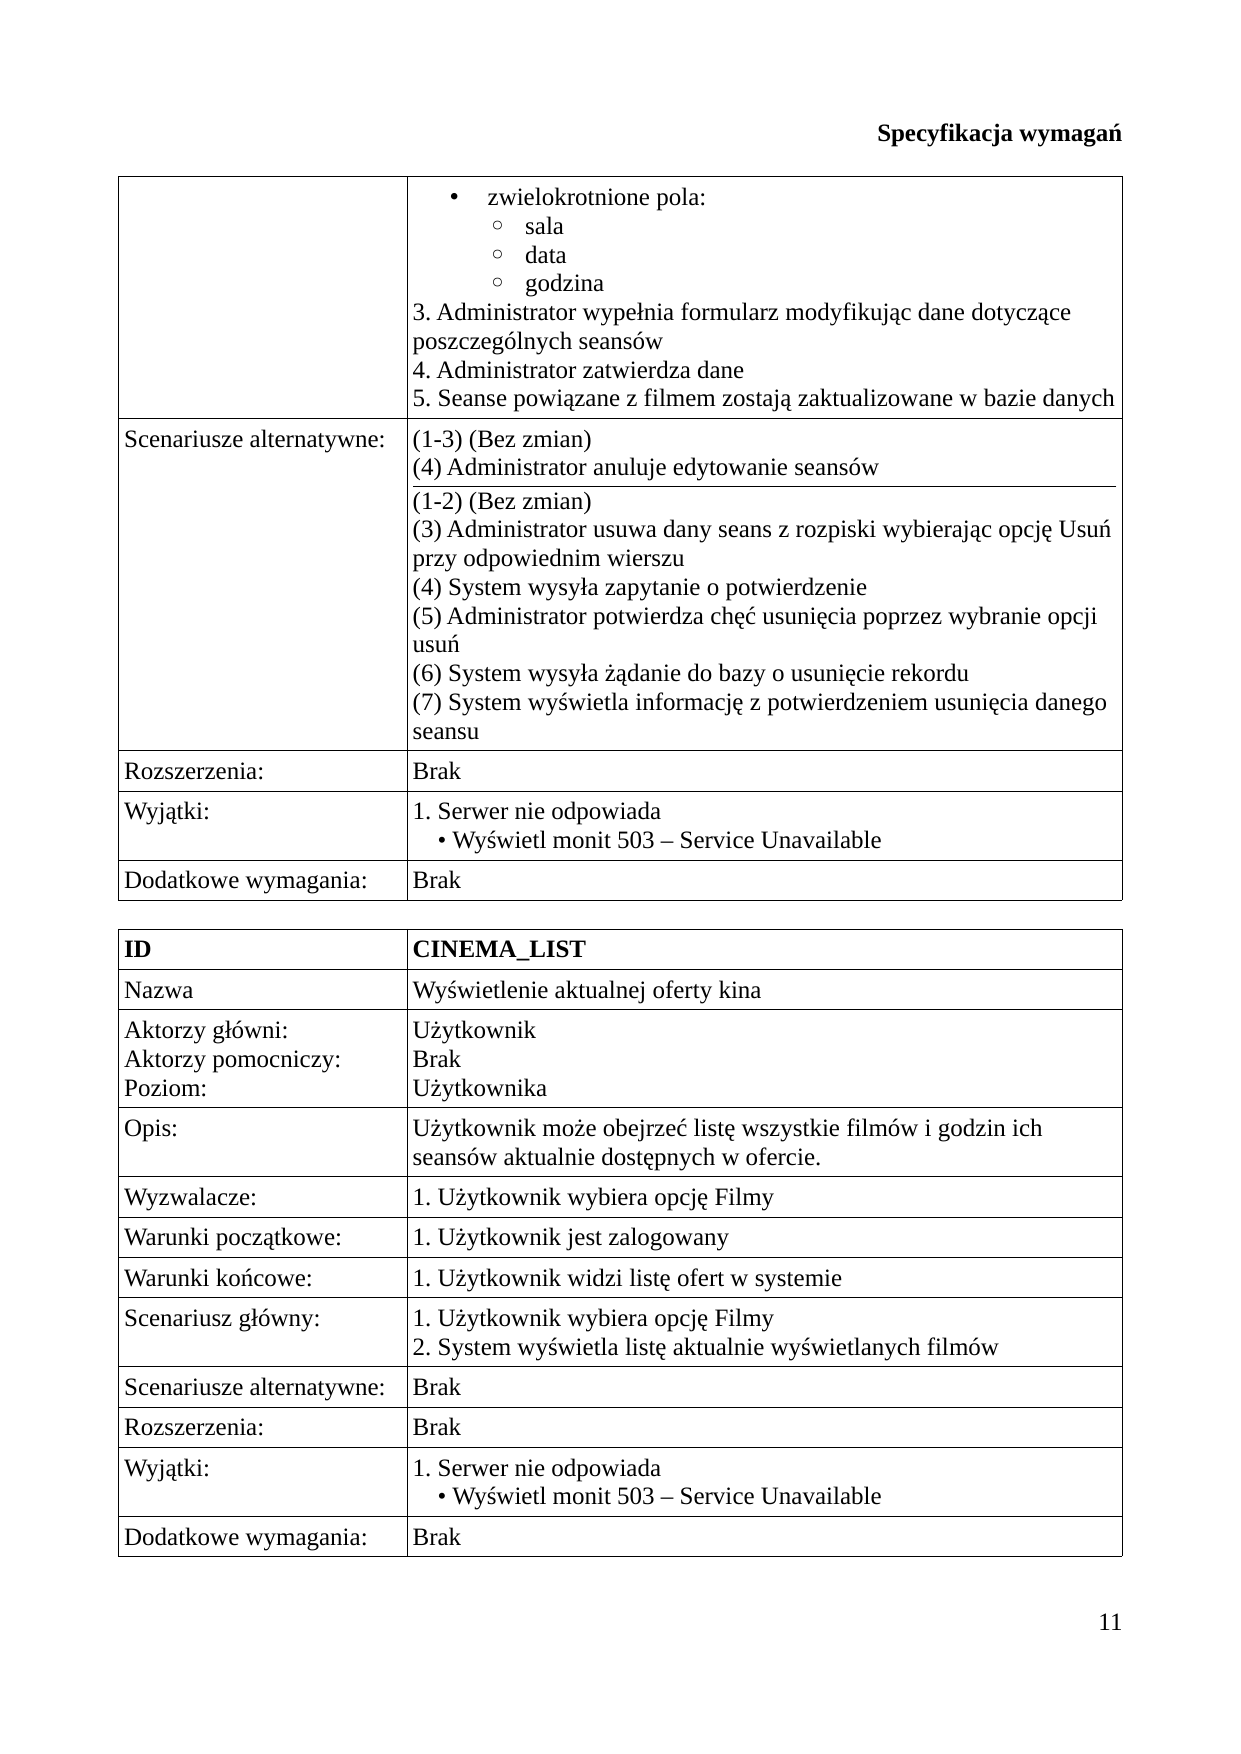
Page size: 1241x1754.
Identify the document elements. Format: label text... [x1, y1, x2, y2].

table_cell 1. Użytkownik jest zalogowany [408, 1218, 1122, 1257]
table_header CINEMA_LIST [408, 930, 1122, 969]
table_cell Warunki końcowe: [119, 1258, 407, 1297]
table_cell 1. Użytkownik widzi listę ofert w systemie [408, 1258, 1122, 1297]
table_cell Scenariusz główny: [119, 1298, 407, 1366]
table_cell (1-3) (Bez zmian) (4) Administrator anuluje edytowanie seansów (1-2) (Bez zmian) (3) Administrator usuwa dany seans z rozpiski wybierając opcję Usuń przy odpowiednim wierszu (4) System wysyła zapytanie o potwierdzenie (5) Administrator potwierdza chęć usunięcia poprzez wybranie opcji usuń (6) System wysyła żądanie do bazy o usunięcie rekordu (7) System wyświetla informację z potwierdzeniem usunięcia danego seansu [408, 419, 1122, 750]
table_cell Użytkownik Brak Użytkownika [408, 1010, 1122, 1107]
table_cell Scenariusze alternatywne: [119, 1367, 407, 1407]
table_cell Brak [408, 1517, 1122, 1556]
table_cell 1. Serwer nie odpowiada • Wyświetl monit 503 – Service Unavailable [408, 1448, 1122, 1516]
table_cell Wyjątki: [119, 792, 407, 859]
table_cell Dodatkowe wymagania: [119, 861, 407, 900]
table_cell Brak [408, 751, 1122, 791]
table_cell 1. Serwer nie odpowiada • Wyświetl monit 503 – Service Unavailable [408, 792, 1122, 859]
table_cell Rozszerzenia: [119, 1408, 407, 1447]
table_cell Scenariusze alternatywne: [119, 419, 407, 750]
table_cell Opis: [119, 1108, 407, 1176]
table_cell Użytkownik może obejrzeć listę wszystkie filmów i godzin ich seansów aktualnie dostępnych w ofercie. [408, 1108, 1122, 1176]
table_cell Wyświetlenie aktualnej oferty kina [408, 970, 1122, 1009]
table_cell [119, 177, 407, 418]
table_cell Wyjątki: [119, 1448, 407, 1516]
table_cell Dodatkowe wymagania: [119, 1517, 407, 1556]
table_header ID [119, 930, 407, 969]
table_cell Aktorzy główni: Aktorzy pomocniczy: Poziom: [119, 1010, 407, 1107]
table_cell Brak [408, 1367, 1122, 1407]
table_cell Nazwa [119, 970, 407, 1009]
table_cell Brak [408, 861, 1122, 900]
table_cell 1. Użytkownik wybiera opcję Filmy 2. System wyświetla listę aktualnie wyświetlanych filmów [408, 1298, 1122, 1366]
table_cell Brak [408, 1408, 1122, 1447]
table_cell Warunki początkowe: [119, 1218, 407, 1257]
table_cell 1. Administrator w panelu filmu wybiera opcję Edytuj seanse 2. System wyświetla formularz umożliwiający edycję danych seansów zawierający pola: (automatycznie uzupełnione) tytuł filmu zwielokrotnione pola: sala data godzina 3. Administrator wypełnia formularz modyfikując dane dotyczące poszczególnych seansów 4. Administrator zatwierdza dane 5. Seanse powiązane z filmem zostają zaktualizowane w bazie danych [408, 177, 1122, 418]
table_cell 1. Użytkownik wybiera opcję Filmy [408, 1177, 1122, 1217]
table_cell Rozszerzenia: [119, 751, 407, 791]
table_cell Wyzwalacze: [119, 1177, 407, 1217]
